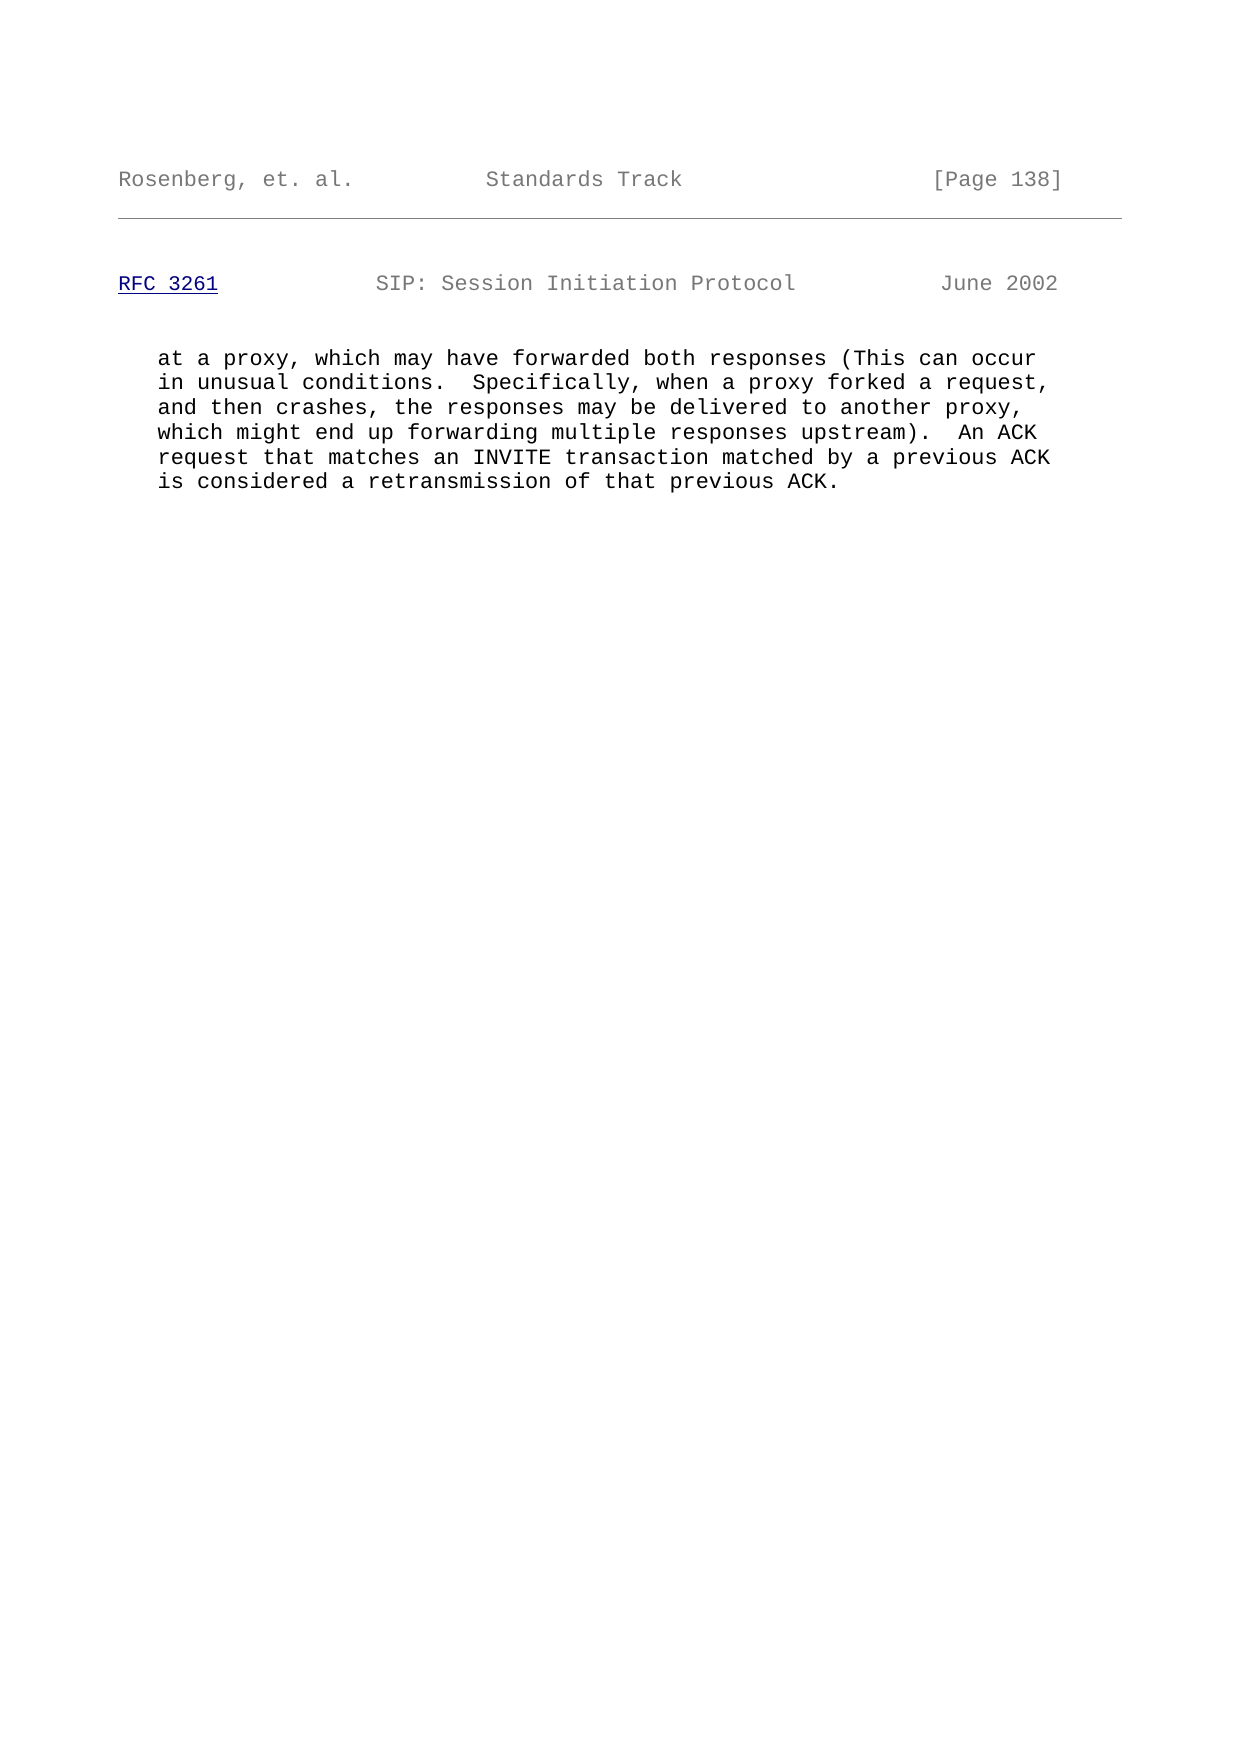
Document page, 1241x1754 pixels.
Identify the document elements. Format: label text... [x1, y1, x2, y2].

text request that matches an INVITE transaction matched by a previous ACK [118, 446, 1122, 471]
text is considered a retransmission of that previous ACK. [118, 471, 1122, 495]
text Rosenberg, et. al. Standards Track [Page 138] [118, 168, 1122, 192]
text at a proxy, which may have forwarded both responses (This can occur [118, 347, 1122, 371]
text and then crashes, the responses may be delivered to another proxy, [118, 396, 1122, 421]
text in unusual conditions. Specifically, when a proxy forked a request, [118, 371, 1122, 396]
text which might end up forwarding multiple responses upstream). An ACK [118, 421, 1122, 446]
text RFC 3261 SIP: Session Initiation Protocol June 2002 [118, 272, 1122, 297]
